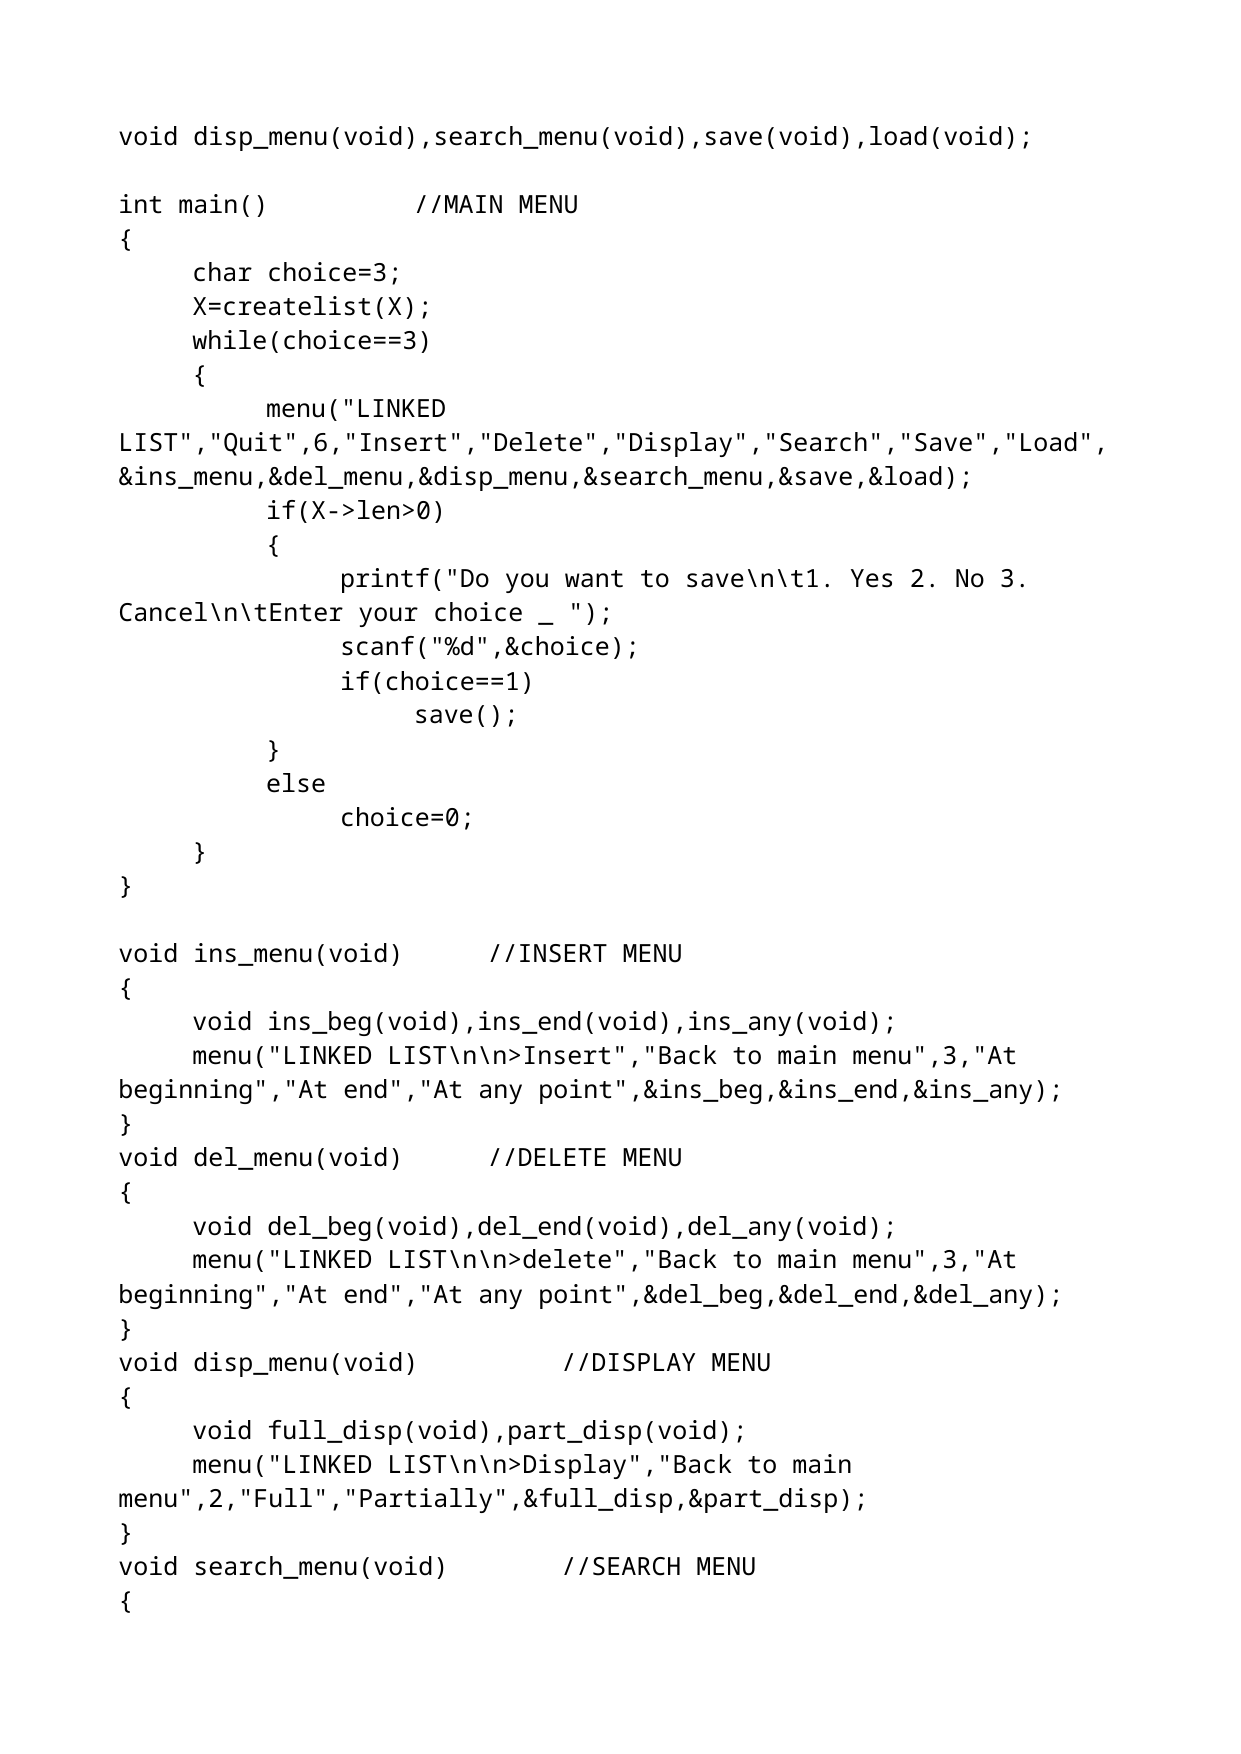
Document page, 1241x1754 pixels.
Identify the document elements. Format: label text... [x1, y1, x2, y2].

text } [118, 867, 1122, 902]
text void ins_beg(void),ins_end(void),ins_any(void); [118, 1004, 1122, 1038]
text menu("LINKED LIST\n\n>Insert","Back to main menu",3,"At beginning","At end","At any point",&ins_beg,&ins_end,&ins_any); [118, 1038, 1122, 1106]
text void del_beg(void),del_end(void),del_any(void); [118, 1208, 1122, 1242]
text } [118, 731, 1122, 765]
text { [118, 970, 1122, 1004]
text { [118, 357, 1122, 391]
text { [118, 1583, 1122, 1617]
text { [118, 1174, 1122, 1208]
text { [118, 1378, 1122, 1412]
text void full_disp(void),part_disp(void); [118, 1412, 1122, 1447]
text choice=0; [118, 799, 1122, 833]
text printf("Do you want to save\n\t1. Yes 2. No 3. Cancel\n\tEnter your choice _ "); [118, 561, 1122, 629]
text } [118, 1106, 1122, 1140]
text { [118, 220, 1122, 254]
text void ins_menu(void) //INSERT MENU [118, 936, 1122, 970]
text } [118, 1515, 1122, 1549]
text if(X->len>0) [118, 493, 1122, 527]
text } [118, 833, 1122, 867]
text void search_menu(void) //SEARCH MENU [118, 1549, 1122, 1583]
text save(); [118, 697, 1122, 731]
text void disp_menu(void) //DISPLAY MENU [118, 1344, 1122, 1378]
text scanf("%d",&choice); [118, 629, 1122, 663]
text menu("LINKED LIST\n\n>Display","Back to main menu",2,"Full","Partially",&full_disp,&part_disp); [118, 1447, 1122, 1515]
text } [118, 1310, 1122, 1344]
text void del_menu(void) //DELETE MENU [118, 1140, 1122, 1174]
text void disp_menu(void),search_menu(void),save(void),load(void); [118, 118, 1122, 152]
text char choice=3; [118, 254, 1122, 288]
text else [118, 765, 1122, 799]
text if(choice==1) [118, 663, 1122, 697]
text menu("LINKED LIST\n\n>delete","Back to main menu",3,"At beginning","At end","At any point",&del_beg,&del_end,&del_any); [118, 1242, 1122, 1310]
text int main() //MAIN MENU [118, 186, 1122, 220]
text menu("LINKED LIST","Quit",6,"Insert","Delete","Display","Search","Save","Load",&ins_menu,&del_menu,&disp_menu,&search_menu,&save,&load); [118, 391, 1122, 493]
text X=createlist(X); [118, 288, 1122, 322]
text while(choice==3) [118, 322, 1122, 357]
text { [118, 527, 1122, 561]
